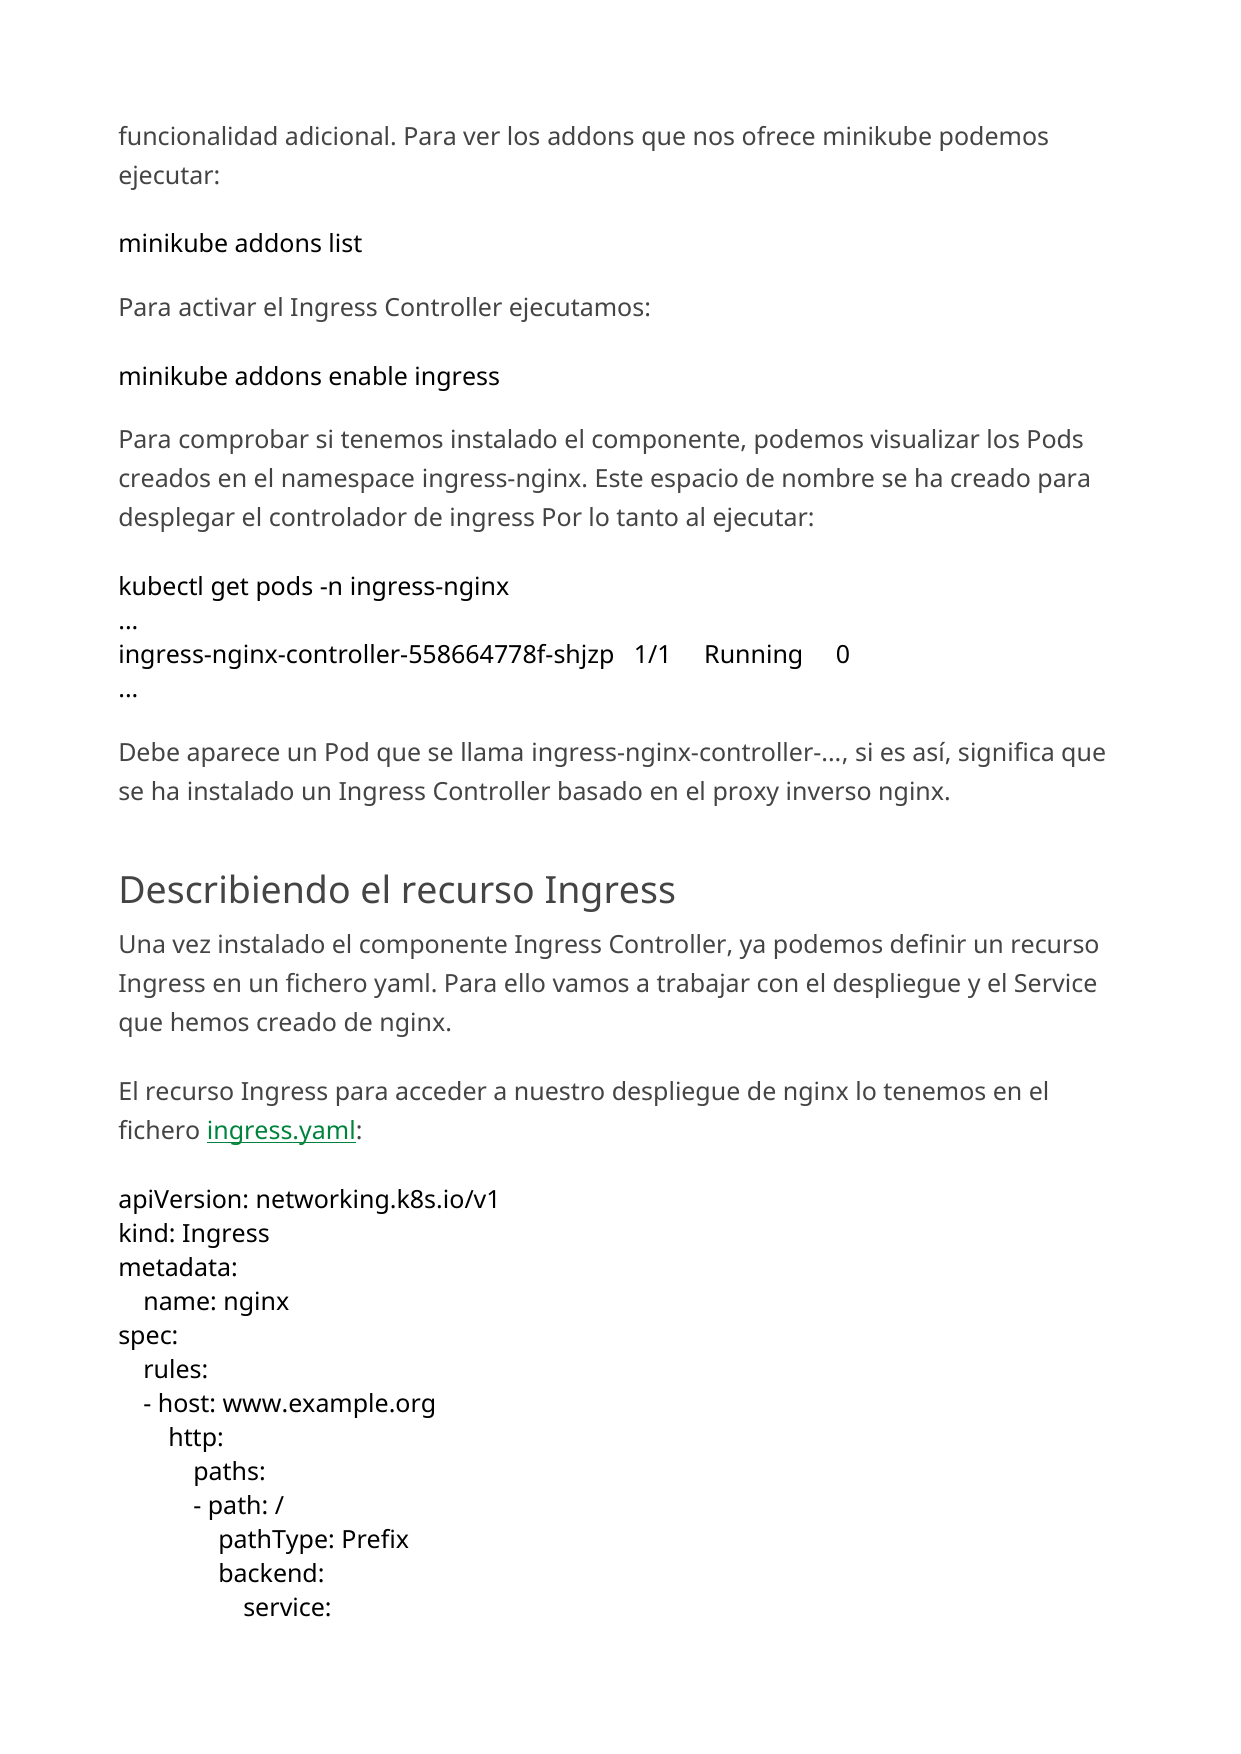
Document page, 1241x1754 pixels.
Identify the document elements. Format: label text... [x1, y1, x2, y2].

text ingress-nginx-controller-558664778f-shjzp 1/1 Running 0 [118, 637, 1122, 671]
text funcionalidad adicional. Para ver los addons que nos ofrece minikube podemos ejecutar: [118, 118, 1122, 191]
text paths: [118, 1454, 1122, 1488]
subtitle Describiendo el recurso Ingress [118, 863, 1122, 914]
text name: nginx [118, 1283, 1122, 1318]
text - path: / [118, 1488, 1122, 1522]
text kind: Ingress [118, 1215, 1122, 1249]
text Para activar el Ingress Controller ejecutamos: [118, 289, 1122, 323]
text metadata: [118, 1249, 1122, 1283]
text Una vez instalado el componente Ingress Controller, ya podemos definir un recurso Ingress en un fichero yaml. Para ello vamos a trabajar con el despliegue y el Service que hemos creado de nginx. [118, 927, 1122, 1039]
text spec: [118, 1318, 1122, 1352]
text El recurso Ingress para acceder a nuestro despliegue de nginx lo tenemos en el fichero ingress.yaml: [118, 1073, 1122, 1147]
text service: [118, 1590, 1122, 1624]
text minikube addons enable ingress [118, 358, 1122, 392]
text Para comprobar si tenemos instalado el componente, podemos visualizar los Pods creados en el namespace ingress-nginx. Este espacio de nombre se ha creado para desplegar el controlador de ingress Por lo tanto al ejecutar: [118, 422, 1122, 534]
text ... [118, 603, 1122, 637]
text - host: www.example.org [118, 1386, 1122, 1420]
text http: [118, 1420, 1122, 1454]
text kubectl get pods -n ingress-nginx [118, 569, 1122, 603]
text ... [118, 671, 1122, 705]
text Debe aparece un Pod que se llama ingress-nginx-controller-..., si es así, significa que se ha instalado un Ingress Controller basado en el proxy inverso nginx. [118, 734, 1122, 808]
text apiVersion: networking.k8s.io/v1 [118, 1181, 1122, 1215]
text minikube addons list [118, 226, 1122, 260]
text pathType: Prefix [118, 1522, 1122, 1556]
text backend: [118, 1556, 1122, 1590]
text rules: [118, 1352, 1122, 1386]
